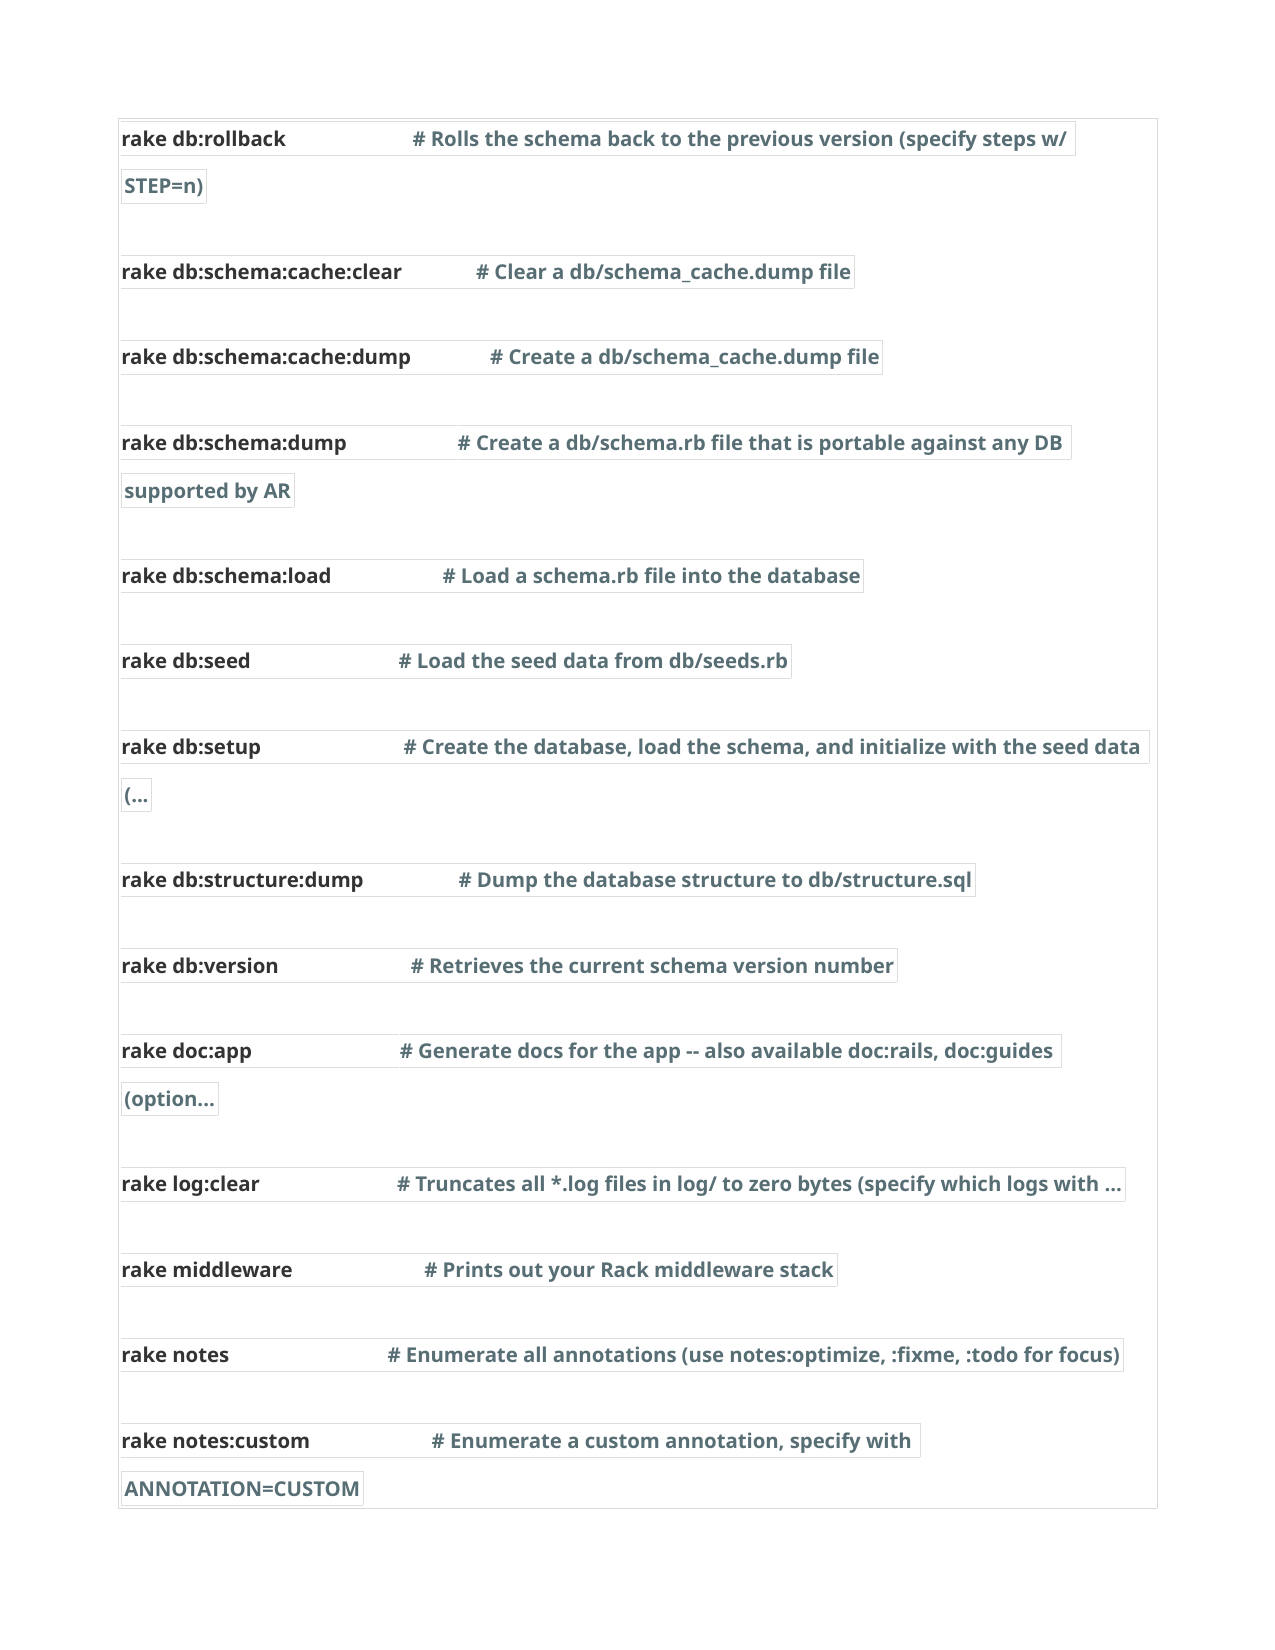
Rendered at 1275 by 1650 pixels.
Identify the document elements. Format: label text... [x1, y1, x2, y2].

text rake db:schema:cache:clear # Clear a db/schema_cache.dump file [119, 251, 1157, 288]
text rake notes # Enumerate all annotations (use notes:optimize, :fixme, :todo for focus) [119, 1335, 1157, 1372]
text rake db:version # Retrieves the current schema version number [119, 945, 1157, 982]
text rake middleware # Prints out your Rack middleware stack [119, 1249, 1157, 1286]
text rake doc:app # Generate docs for the app -- also available doc:rails, doc:guides (option... [119, 1031, 1157, 1115]
text rake db:rollback # Rolls the schema back to the previous version (specify steps w/ STEP=n) [119, 119, 1157, 203]
text rake db:seed # Load the seed data from db/seeds.rb [119, 641, 1157, 678]
text rake db:schema:load # Load a schema.rb file into the database [119, 556, 1157, 592]
text rake log:clear # Truncates all *.log files in log/ to zero bytes (specify which logs with ... [119, 1164, 1157, 1201]
text rake notes:custom # Enumerate a custom annotation, specify with ANNOTATION=CUSTOM [119, 1420, 1157, 1508]
text rake db:setup # Create the database, load the schema, and initialize with the seed data (... [119, 726, 1157, 811]
text rake db:structure:dump # Dump the database structure to db/structure.sql [119, 860, 1157, 897]
text rake db:schema:dump # Create a db/schema.rb file that is portable against any DB supported by AR [119, 422, 1157, 507]
text rake db:schema:cache:dump # Create a db/schema_cache.dump file [119, 337, 1157, 374]
